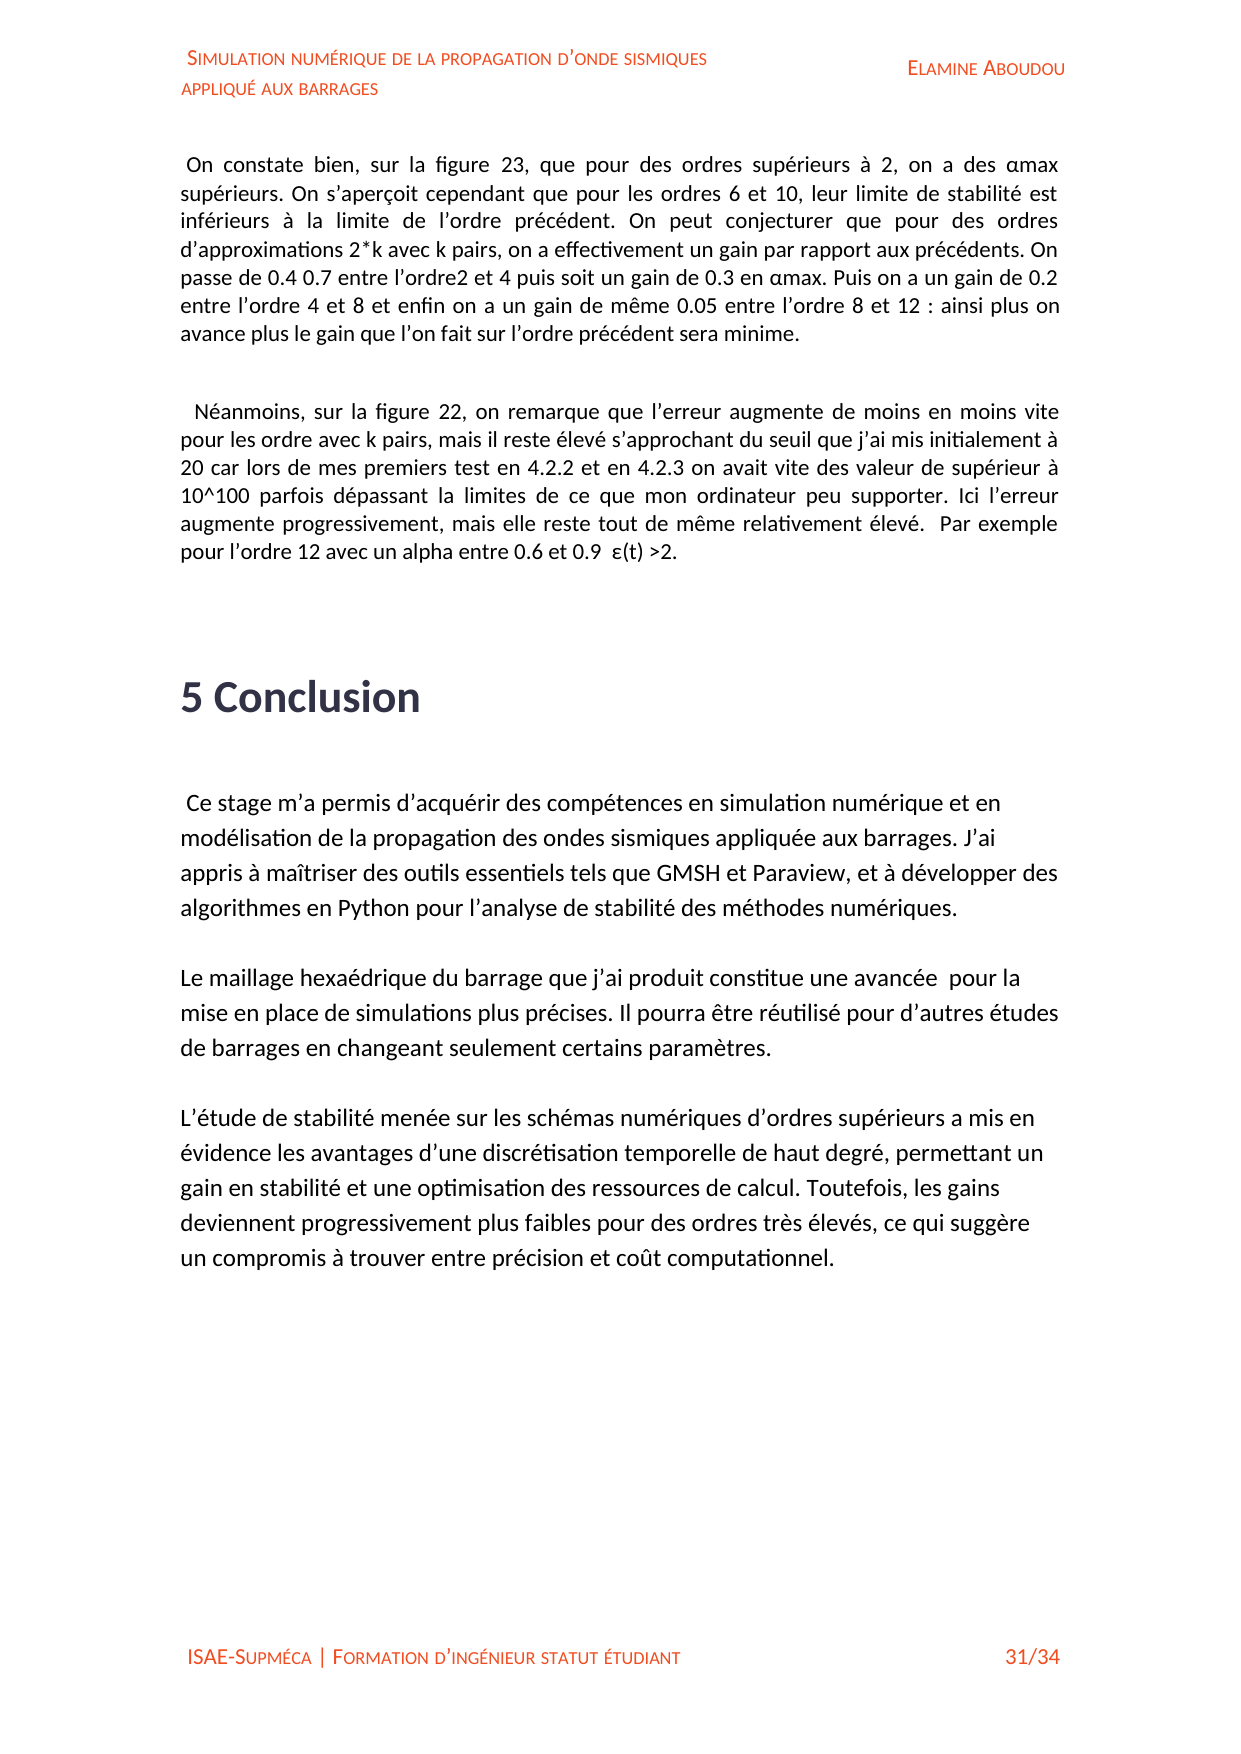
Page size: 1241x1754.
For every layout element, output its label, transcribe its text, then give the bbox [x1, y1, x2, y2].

text Néanmoins, sur la figure 22, on remarque que l’erreur augmente de moins en moins vite pour les ordre avec k pairs, mais il reste élevé s’approchant du seuil que j’ai mis initialement à 20 car lors de mes premiers test en 4.2.2 et en 4.2.3 on avait vite des valeur de supérieur à 10^100 parfois dépassant la limites de ce que mon ordinateur peu supporter. Ici l’erreur augmente progressivement, mais elle reste tout de même relativement élevé. Par exemple pour l’ordre 12 avec un alpha entre 0.6 et 0.9 ε(t) >2. [180, 397, 1060, 565]
subtitle 5 Conclusion [180, 668, 1060, 724]
text Ce stage m’a permis d’acquérir des compétences en simulation numérique et en modélisation de la propagation des ondes sismiques appliquée aux barrages. J’ai appris à maîtriser des outils essentiels tels que GMSH et Paraview, et à développer des algorithmes en Python pour l’analyse de stabilité des méthodes numériques. Le maillage hexaédrique du barrage que j’ai produit constitue une avancée pour la mise en place de simulations plus précises. Il pourra être réutilisé pour d’autres études de barrages en changeant seulement certains paramètres. L’étude de stabilité menée sur les schémas numériques d’ordres supérieurs a mis en évidence les avantages d’une discrétisation temporelle de haut degré, permettant un gain en stabilité et une optimisation des ressources de calcul. Toutefois, les gains deviennent progressivement plus faibles pour des ordres très élevés, ce qui suggère un compromis à trouver entre précision et coût computationnel. [180, 787, 1060, 1272]
text On constate bien, sur la figure 23, que pour des ordres supérieurs à 2, on a des αmax supérieurs. On s’aperçoit cependant que pour les ordres 6 et 10, leur limite de stabilité est inférieurs à la limite de l’ordre précédent. On peut conjecturer que pour des ordres d’approximations 2*k avec k pairs, on a effectivement un gain par rapport aux précédents. On passe de 0.4 0.7 entre l’ordre2 et 4 puis soit un gain de 0.3 en αmax. Puis on a un gain de 0.2 entre l’ordre 4 et 8 et enfin on a un gain de même 0.05 entre l’ordre 8 et 12 : ainsi plus on avance plus le gain que l’on fait sur l’ordre précédent sera minime. [180, 151, 1060, 347]
